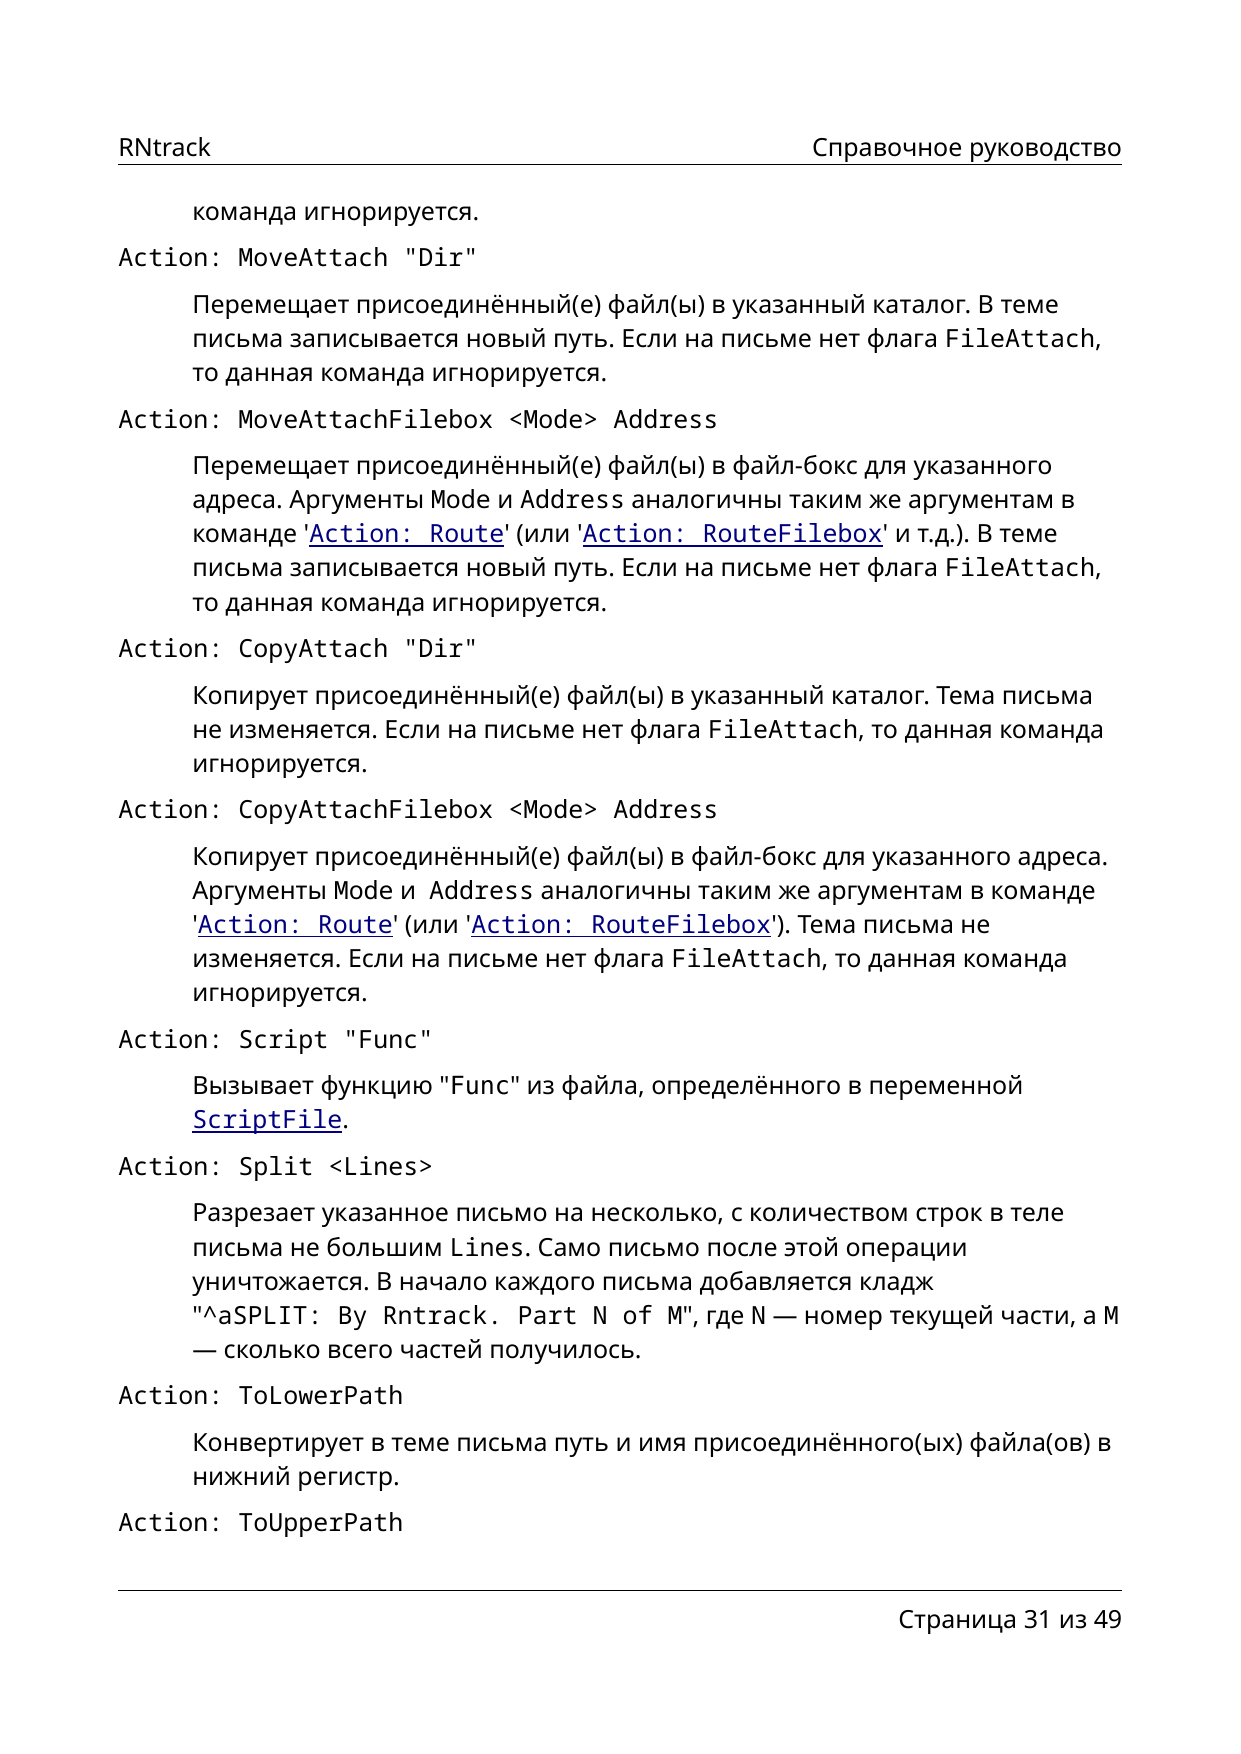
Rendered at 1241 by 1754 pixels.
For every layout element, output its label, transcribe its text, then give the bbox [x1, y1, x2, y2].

text Action: ToLowerPath [118, 1378, 1122, 1412]
text Action: Split <Lines> [118, 1148, 1122, 1183]
text Конвертирует в теме письма путь и имя присоединённого(ых) файла(ов) в нижний регистр. [192, 1424, 1122, 1493]
text Вызывает функцию "Func" из файла, определённого в переменной ScriptFile. [192, 1068, 1122, 1136]
text Перемещает присоединённый(е) файл(ы) в файл-бокс для указанного адреса. Аргументы Mode и Address аналогичны таким же аргументам в команде 'Action: Route' (или 'Action: RouteFilebox' и т.д.). В теме письма записывается новый путь. Если на письме нет флага FileAttach, то данная команда игнорируется. [192, 448, 1122, 618]
text Action: MoveAttach "Dir" [118, 240, 1122, 274]
text Action: ToUpperPath [118, 1505, 1122, 1539]
text Перемещает присоединённый(е) файл(ы) в указанный каталог. В теме письма записывается новый путь. Если на письме нет флага FileAttach, то данная команда игнорируется. [192, 287, 1122, 389]
text Разрезает указанное письмо на несколько, с количеством строк в теле письма не большим Lines. Само письмо после этой операции уничтожается. В начало каждого письма добавляется кладж "^aSPLIT: By Rntrack. Part N of M", где N — номер текущей части, а M — сколько всего частей получилось. [192, 1195, 1122, 1365]
text Action: CopyAttach "Dir" [118, 631, 1122, 665]
text Action: Script "Func" [118, 1021, 1122, 1055]
text команда игнорируется. [192, 193, 1122, 228]
text Action: MoveAttachFilebox <Mode> Address [118, 401, 1122, 435]
text Копирует присоединённый(е) файл(ы) в файл-бокс для указанного адреса. Аргументы Mode и Address аналогичны таким же аргументам в команде 'Action: Route' (или 'Action: RouteFilebox'). Тема письма не изменяется. Если на письме нет флага FileAttach, то данная команда игнорируется. [192, 838, 1122, 1009]
text Action: CopyAttachFilebox <Mode> Address [118, 792, 1122, 826]
text Копирует присоединённый(е) файл(ы) в указанный каталог. Тема письма не изменяется. Если на письме нет флага FileAttach, то данная команда игнорируется. [192, 677, 1122, 779]
